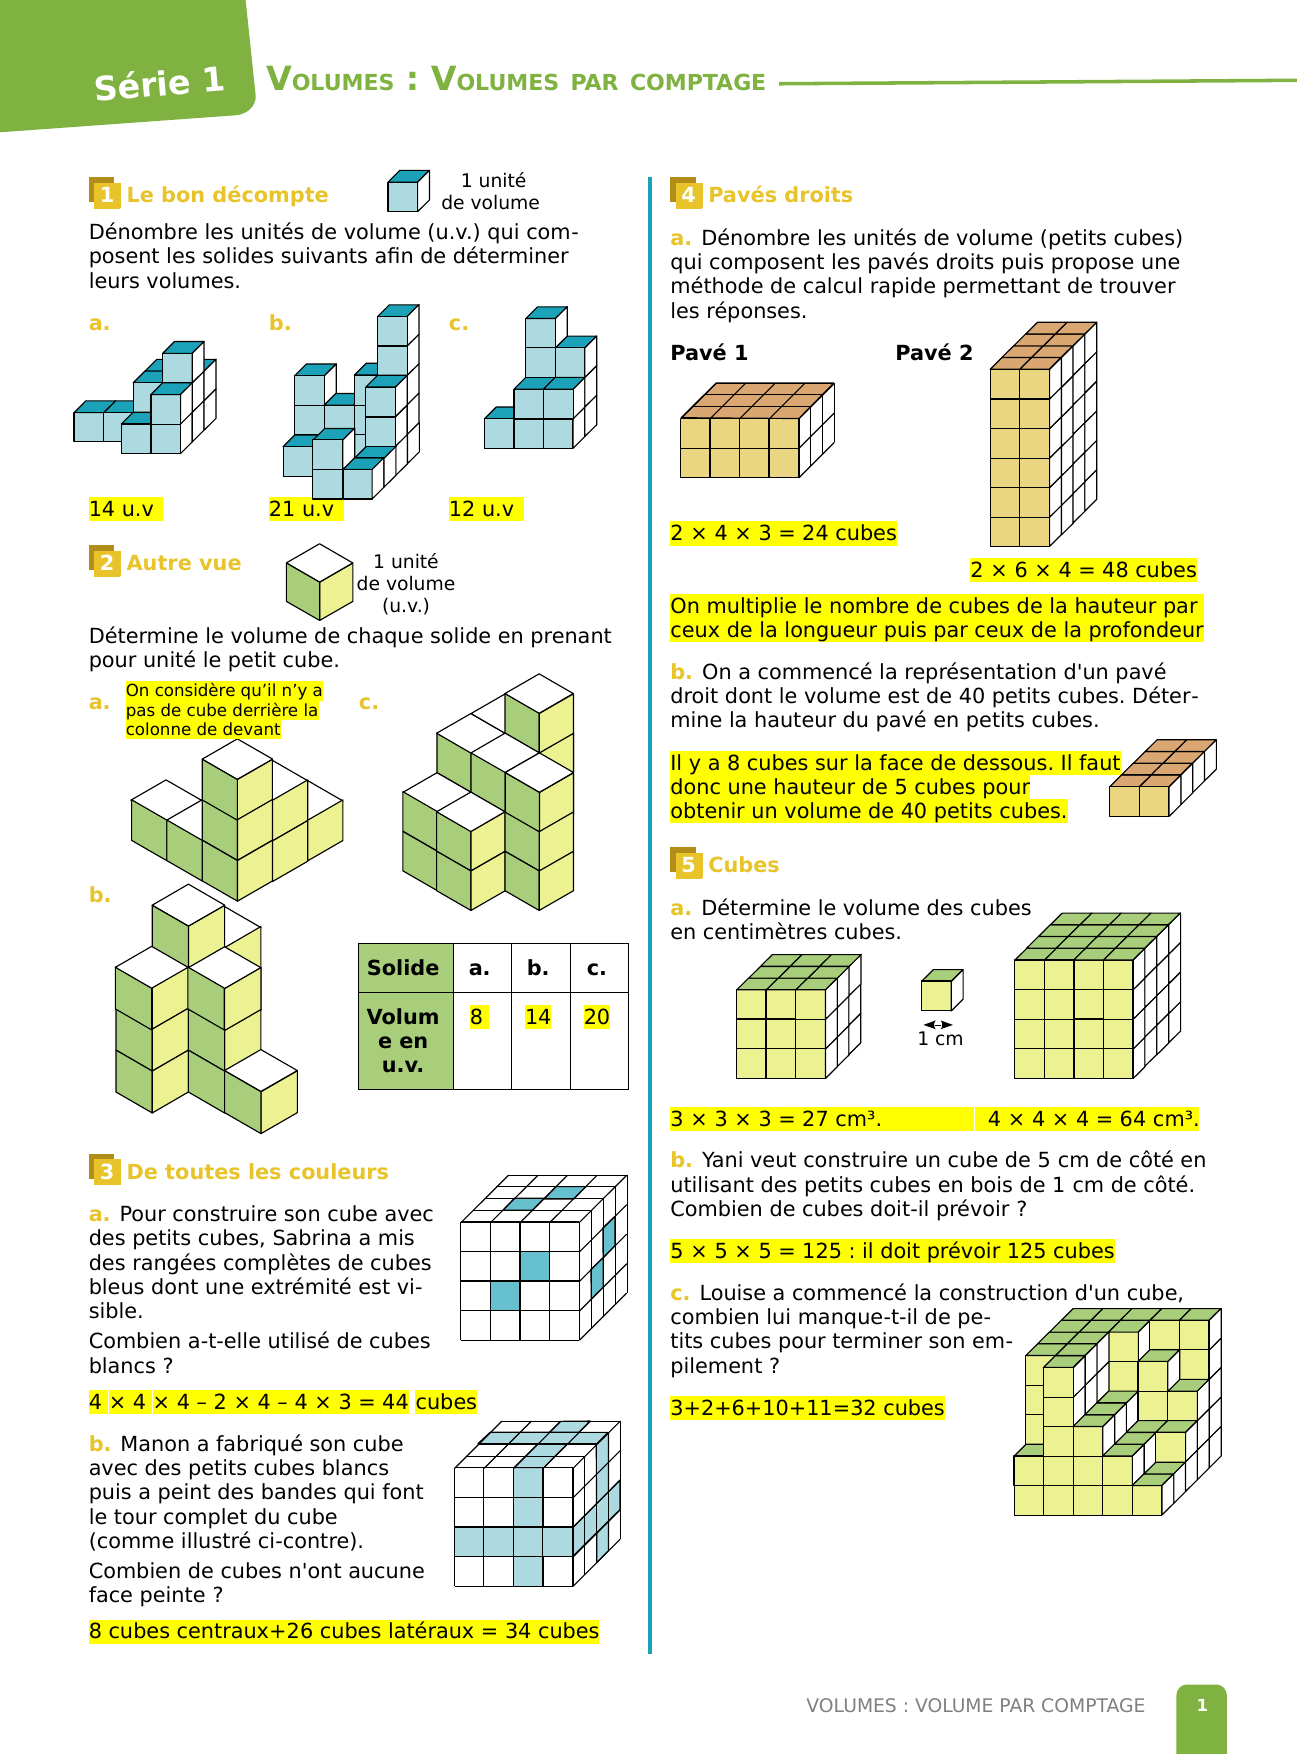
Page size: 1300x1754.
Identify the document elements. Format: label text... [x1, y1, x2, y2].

subtitle 4 × 4 × 4 – 2 × 4 – 4 × 3 = 44 cubes [477, 1390, 623, 1414]
subtitle 8 cubes centraux+26 cubes latéraux = 34 cubes [88, 1619, 623, 1644]
subtitle 5 × 5 × 5 = 125 : il doit prévoir 125 cubes [1115, 1239, 1205, 1263]
subtitle 2 × 4 × 3 = 24 cubes [1052, 521, 1205, 546]
list [599, 1202, 629, 1323]
table_cell 14 [512, 993, 570, 1089]
subtitle Il y a 8 cubes sur la face de dessous. Il faut donc une hauteur de 5 cubes pour obtenir un volume de 40 petits cubes. [1030, 775, 1205, 823]
subtitle Le bon décompte [114, 177, 391, 208]
table_header c. [571, 944, 628, 992]
table_header b. [512, 944, 570, 992]
subtitle Pavé 1 Pavé 2 [670, 341, 1016, 365]
subtitle 14 u.v [163, 497, 263, 521]
list Yani veut construire un cube de 5 cm de côté en utilisant des petits cubes en bois de 1 cm de côté. Combien de cubes doit‑il prévoir ? [670, 1148, 1211, 1221]
subtitle [1098, 341, 1205, 365]
list Louise a commencé la construction d'un cube, combien lui manque‑t‑il de pe­tits cubes pour terminer son em­pilement ? [670, 1281, 1211, 1378]
subtitle 12 u.v [524, 497, 623, 521]
table_cell Volume en u.v. [359, 993, 453, 1089]
subtitle 3+2+6+10+11=32 cubes [945, 1396, 1025, 1420]
list On a commencé la représentation d'un pavé droit dont le volume est de 40 petits cubes. Déter­mine la hauteur du pavé en petits cubes. [670, 660, 1211, 733]
subtitle Combien a‑t‑elle utilisé de cubes blancs ? [88, 1329, 623, 1378]
list Pour construire son cube avec des petits cubes, Sabrina a mis des rangées complètes de cubes bleus dont une extrémité est vi­sible. [88, 1202, 479, 1323]
table_header Solide [359, 944, 453, 992]
subtitle Autre vue [114, 545, 314, 576]
subtitle 2 × 6 × 4 = 48 cubes [670, 558, 970, 582]
subtitle 21 u.v [344, 497, 443, 521]
table_cell 8 [454, 993, 511, 1089]
list Détermine le volume des cubes en centimètres cubes. [670, 896, 1211, 944]
subtitle Autre vue [325, 545, 629, 576]
subtitle Autre vue [88, 545, 94, 576]
list Dénombre les unités de volume (petits cubes) qui composent les pavés droits puis propose une méthode de calcul rapide permettant de trouver les réponses. [670, 226, 1211, 323]
subtitle De toutes les couleurs [88, 1153, 629, 1184]
subtitle Cubes [696, 847, 1211, 878]
subtitle 2 × 4 × 3 = 24 cubes [897, 521, 990, 546]
table_header a. [454, 944, 511, 992]
subtitle Combien de cubes n'ont aucune face peinte ? [88, 1559, 623, 1608]
subtitle Détermine le volume de chaque solide en prenant pour unité le petit cube. [88, 624, 623, 673]
subtitle Pavés droits [696, 177, 1211, 208]
subtitle Le bon décompte [424, 177, 629, 208]
subtitle Dénombre les unités de volume (u.v.) qui com­posent les solides suivants afin de déterminer leurs volumes. [88, 220, 623, 293]
list Manon a fabriqué son cube avec des petits cubes blancs puis a peint des bandes qui font le tour complet du cube (comme illustré ci‑contre). [88, 1432, 488, 1553]
table_cell 20 [571, 993, 628, 1089]
